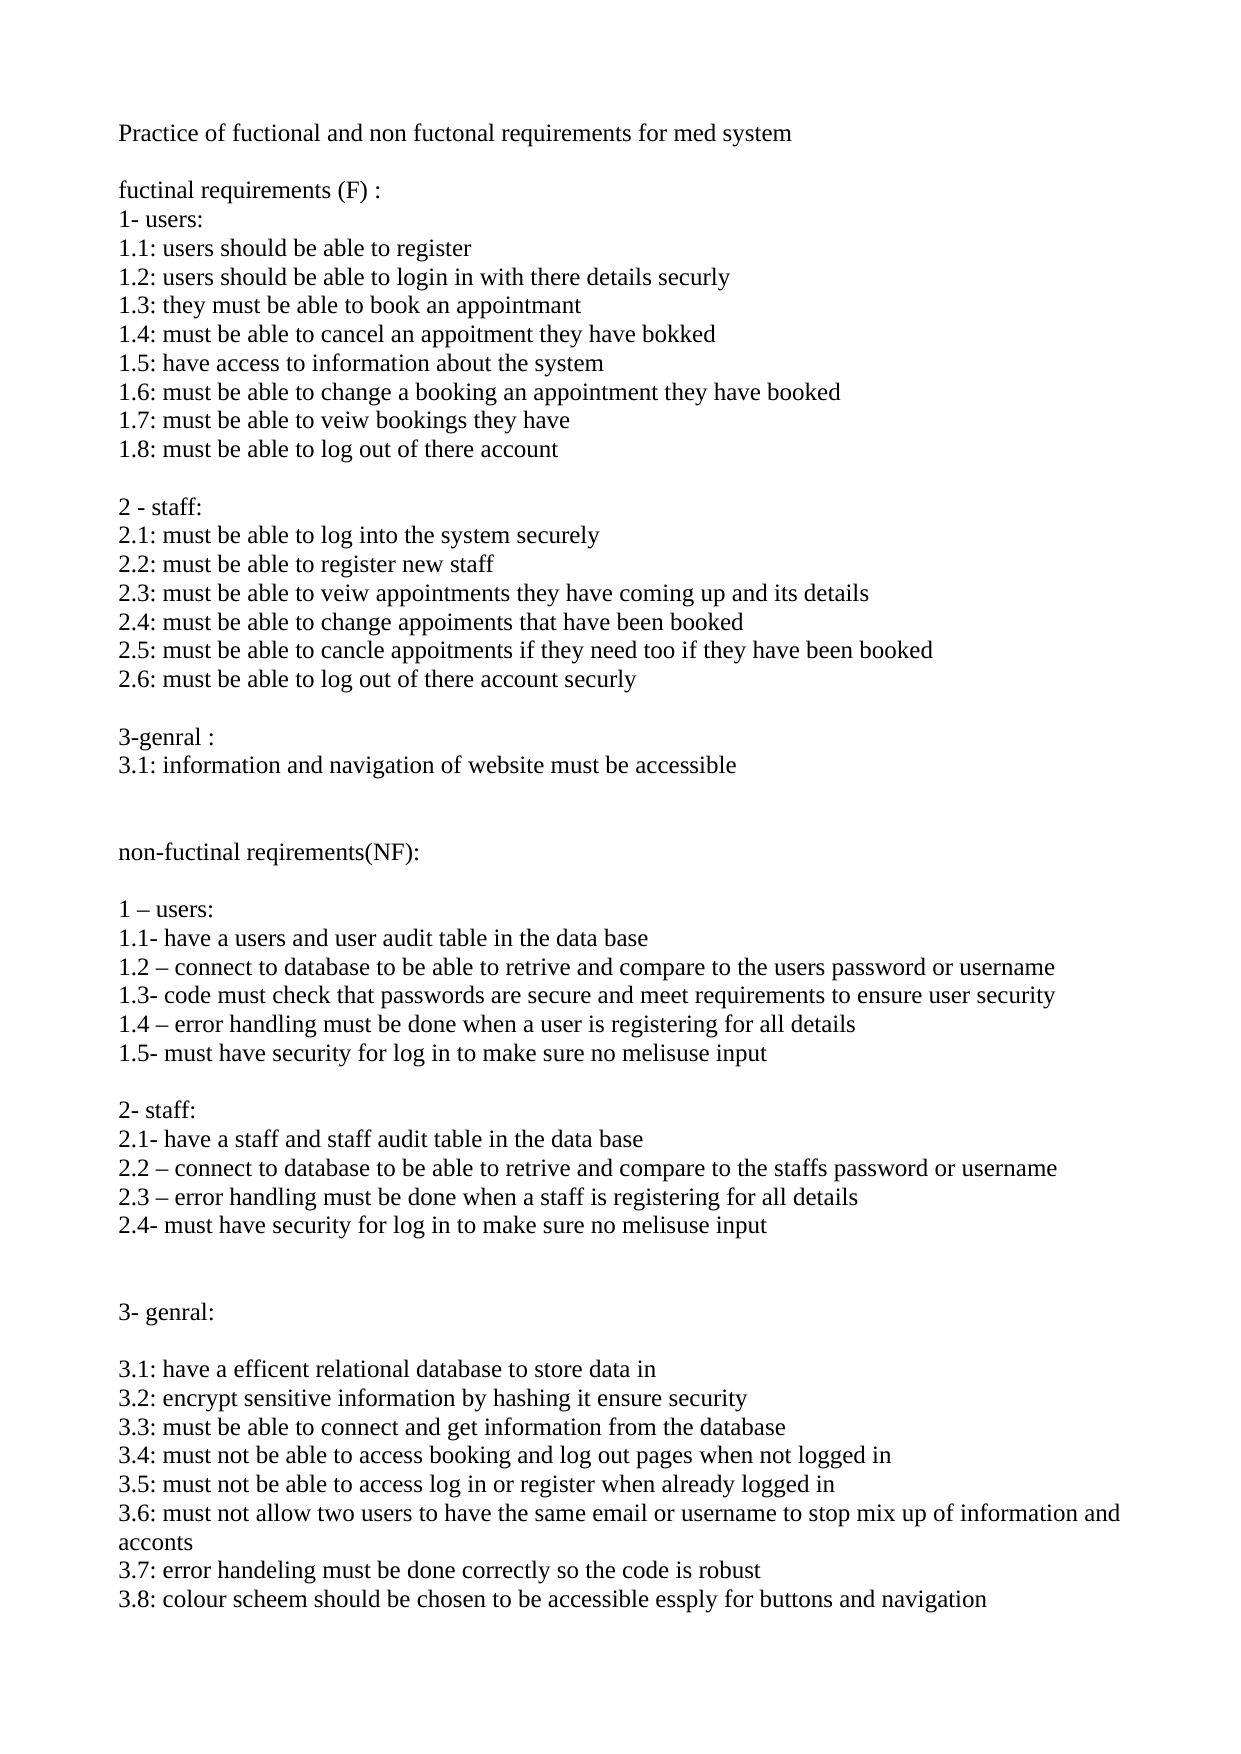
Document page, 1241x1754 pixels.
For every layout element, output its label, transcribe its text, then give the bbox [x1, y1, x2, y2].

text 1.4: must be able to cancel an appoitment they have bokked [118, 319, 1122, 348]
text 3- genral: [118, 1297, 1122, 1326]
text 2.6: must be able to log out of there account securly [118, 664, 1122, 693]
text 1- users: [118, 204, 1122, 233]
text 3.6: must not allow two users to have the same email or username to stop mix up of information and acconts [118, 1498, 1122, 1556]
text fuctinal requirements (F) : [118, 176, 1122, 204]
text 1.3: they must be able to book an appointmant [118, 291, 1122, 319]
text 2.2: must be able to register new staff [118, 549, 1122, 578]
text 2- staff: [118, 1096, 1122, 1124]
text 1.2: users should be able to login in with there details securly [118, 262, 1122, 291]
text 1.8: must be able to log out of there account [118, 434, 1122, 463]
text 2.1- have a staff and staff audit table in the data base [118, 1124, 1122, 1153]
text 1.7: must be able to veiw bookings they have [118, 406, 1122, 434]
text 1 – users: [118, 894, 1122, 923]
text 3.1: information and navigation of website must be accessible [118, 751, 1122, 779]
text 1.4 – error handling must be done when a user is registering for all details [118, 1009, 1122, 1038]
text 1.5: have access to information about the system [118, 348, 1122, 377]
text Practice of fuctional and non fuctonal requirements for med system [118, 118, 1122, 147]
text 2.1: must be able to log into the system securely [118, 521, 1122, 549]
text 3.5: must not be able to access log in or register when already logged in [118, 1469, 1122, 1498]
text 1.5- must have security for log in to make sure no melisuse input [118, 1038, 1122, 1067]
text 1.2 – connect to database to be able to retrive and compare to the users password or username [118, 952, 1122, 981]
text non-fuctinal reqirements(NF): [118, 837, 1122, 866]
text 3.3: must be able to connect and get information from the database [118, 1412, 1122, 1441]
text 1.6: must be able to change a booking an appointment they have booked [118, 377, 1122, 406]
text 2.4- must have security for log in to make sure no melisuse input [118, 1211, 1122, 1239]
text 3.2: encrypt sensitive information by hashing it ensure security [118, 1383, 1122, 1412]
text 3.8: colour scheem should be chosen to be accessible essply for buttons and navigation [118, 1584, 1122, 1613]
text 3.4: must not be able to access booking and log out pages when not logged in [118, 1441, 1122, 1469]
text 1.3- code must check that passwords are secure and meet requirements to ensure user security [118, 981, 1122, 1009]
text 2.4: must be able to change appoiments that have been booked [118, 607, 1122, 636]
text 1.1: users should be able to register [118, 233, 1122, 262]
text 2.3: must be able to veiw appointments they have coming up and its details [118, 578, 1122, 607]
text 3-genral : [118, 722, 1122, 751]
text 2 - staff: [118, 492, 1122, 521]
text 1.1- have a users and user audit table in the data base [118, 923, 1122, 952]
text 3.7: error handeling must be done correctly so the code is robust [118, 1556, 1122, 1584]
text 2.5: must be able to cancle appoitments if they need too if they have been booked [118, 636, 1122, 664]
text 3.1: have a efficent relational database to store data in [118, 1354, 1122, 1383]
text 2.3 – error handling must be done when a staff is registering for all details [118, 1182, 1122, 1211]
text 2.2 – connect to database to be able to retrive and compare to the staffs password or username [118, 1153, 1122, 1182]
